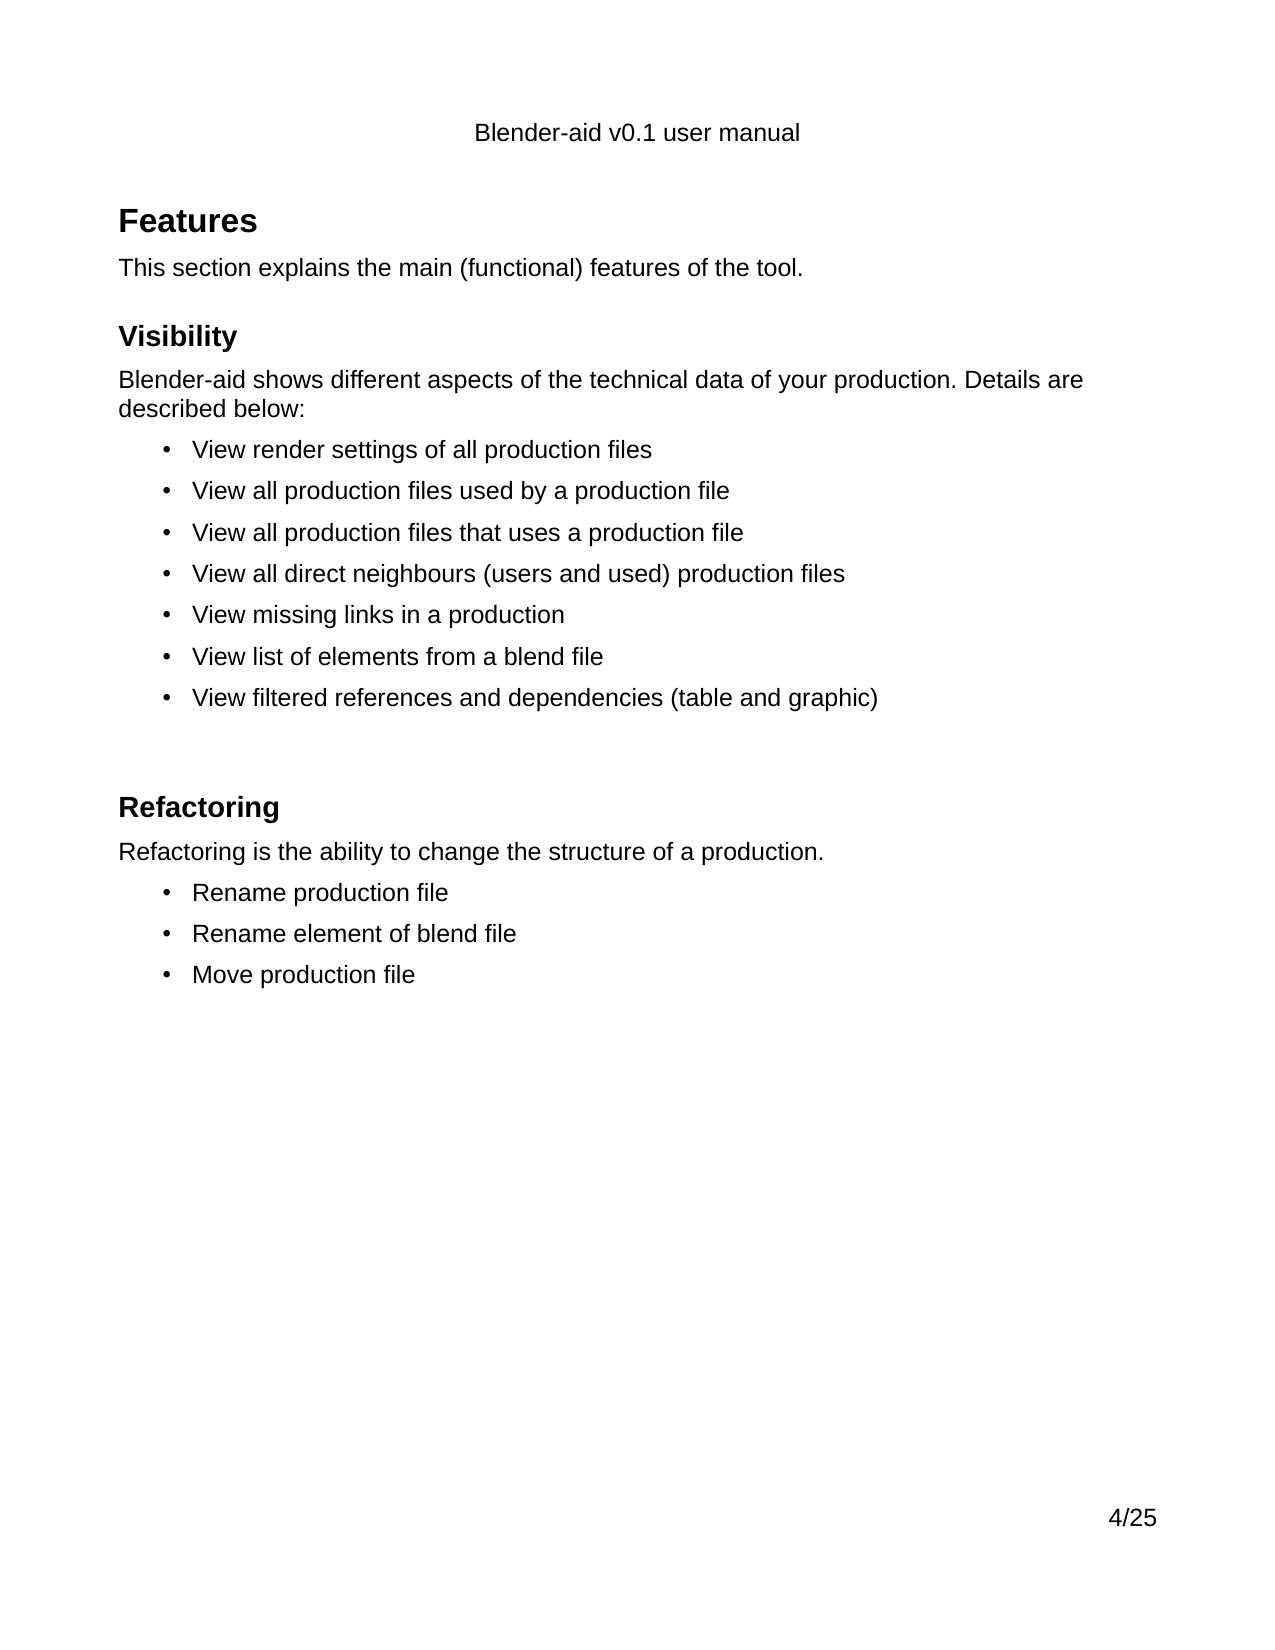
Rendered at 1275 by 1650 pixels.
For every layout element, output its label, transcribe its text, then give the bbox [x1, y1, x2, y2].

list Move production file [162, 961, 1157, 989]
subtitle Visibility [118, 319, 1157, 352]
list Rename production file [162, 878, 1157, 907]
list Rename element of blend file [162, 919, 1157, 948]
list View all direct neighbours (users and used) production files [162, 559, 1157, 588]
list View render settings of all production files [162, 435, 1157, 464]
text Refactoring is the ability to change the structure of a production. [118, 837, 1157, 865]
subtitle Features [118, 201, 1157, 240]
list View all production files used by a production file [162, 476, 1157, 505]
text This section explains the main (functional) features of the tool. [118, 252, 1157, 281]
list View list of elements from a blend file [162, 642, 1157, 670]
subtitle Refactoring [118, 791, 1157, 824]
list View filtered references and dependencies (table and graphic) [162, 683, 1157, 712]
text Blender-aid shows different aspects of the technical data of your production. Details are described below: [118, 365, 1157, 422]
list View missing links in a production [162, 600, 1157, 629]
list View all production files that uses a production file [162, 517, 1157, 546]
